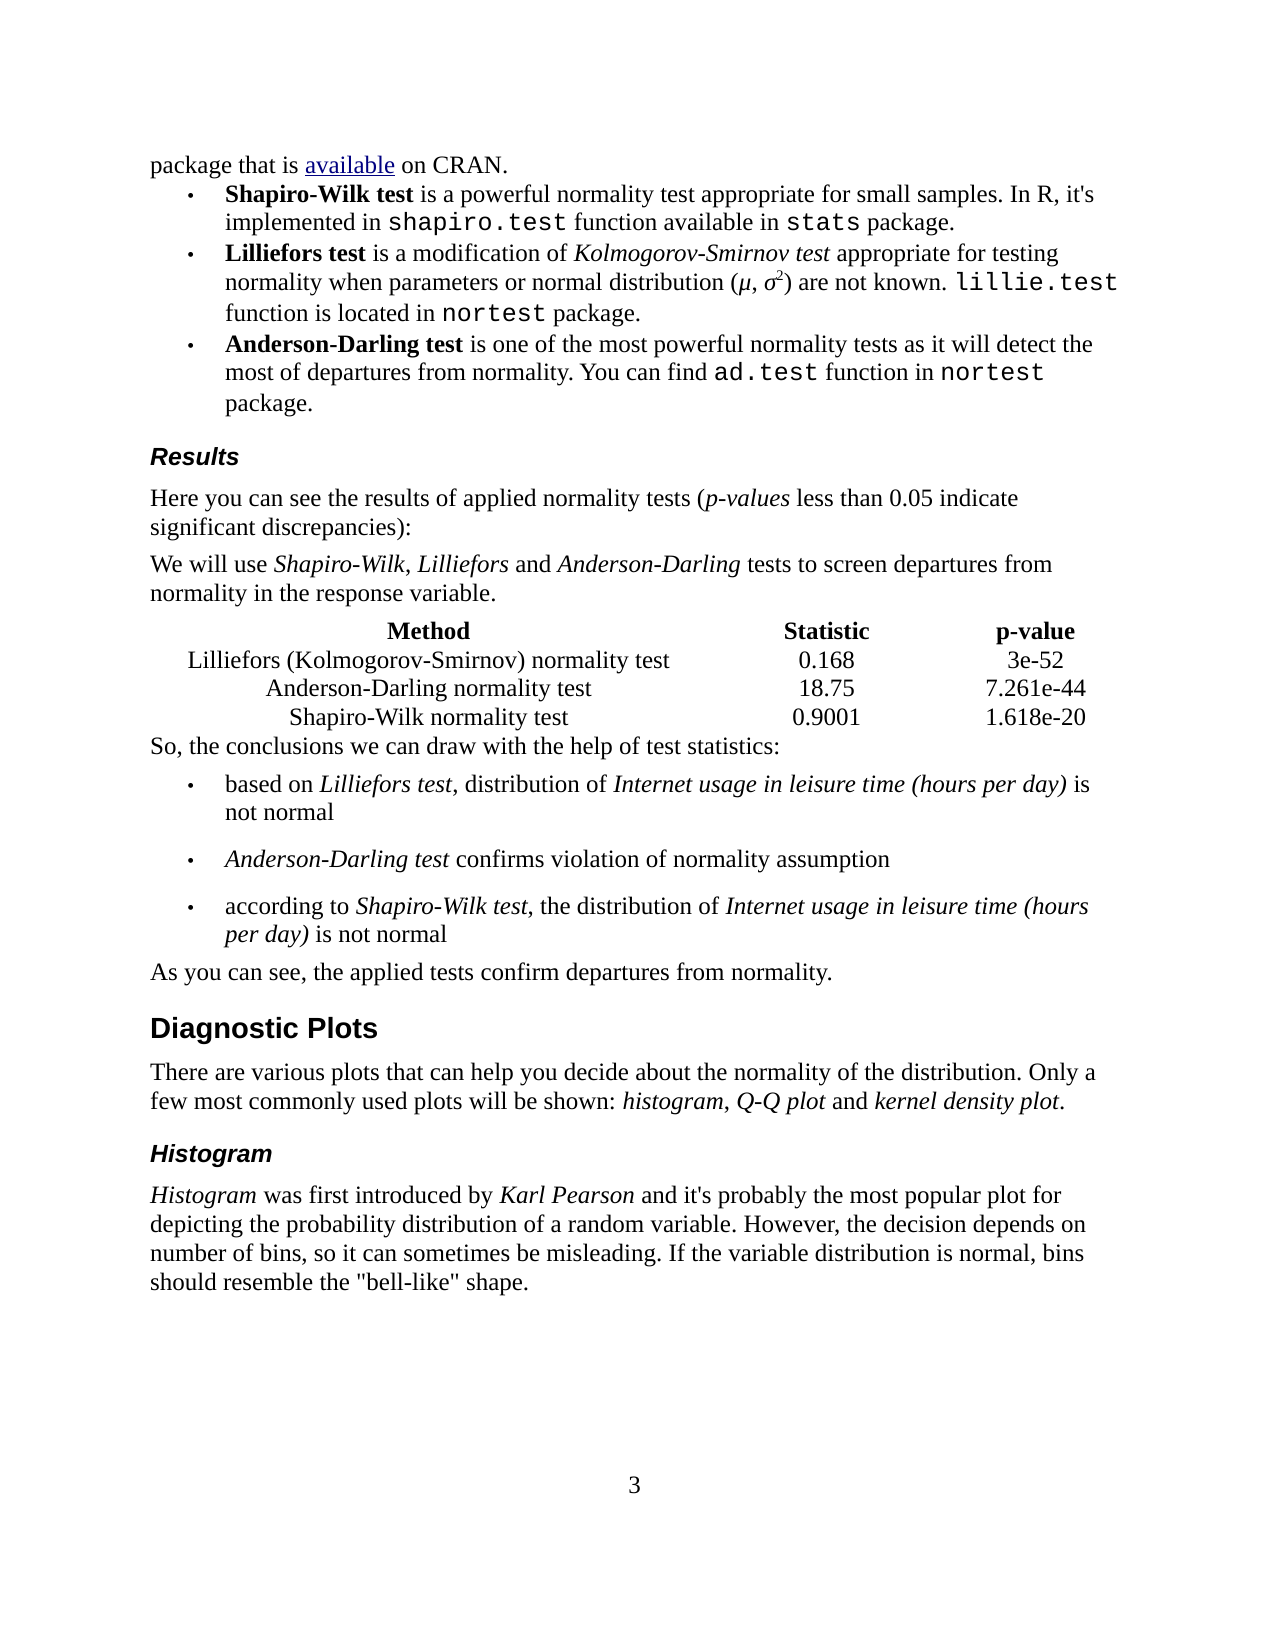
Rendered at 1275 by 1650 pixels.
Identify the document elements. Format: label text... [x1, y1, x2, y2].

table_cell 7.261e-44 [946, 674, 1125, 702]
list Lilliefors test is a modification of Kolmogorov-Smirnov test appropriate for testing normality when parameters or normal distribution (μ, σ2) are not known. lillie.test function is located in nortest package. [187, 238, 1125, 329]
subtitle Histogram [150, 1139, 1125, 1168]
table_header p-value [946, 616, 1125, 645]
text We will use Shapiro-Wilk, Lilliefors and Anderson-Darling tests to screen departures from normality in the response variable. [150, 549, 1125, 607]
text package that is available on CRAN. [150, 150, 1125, 179]
table_cell Shapiro-Wilk normality test [150, 702, 707, 731]
table_cell 3e-52 [946, 645, 1125, 673]
table_cell 0.168 [707, 645, 946, 673]
text Here you can see the results of applied normality tests (p-values less than 0.05 indicate significant discrepancies): [150, 483, 1125, 541]
text Histogram was first introduced by Karl Pearson and it's probably the most popular plot for depicting the probability distribution of a random variable. However, the decision depends on number of bins, so it can sometimes be misleading. If the variable distribution is normal, bins should resemble the "bell-like" shape. [150, 1181, 1125, 1296]
list Anderson-Darling test confirms violation of normality assumption [187, 844, 1125, 873]
text As you can see, the applied tests confirm departures from normality. [150, 957, 1125, 986]
list according to Shapiro-Wilk test, the distribution of Internet usage in leisure time (hours per day) is not normal [187, 891, 1125, 948]
table_cell 1.618e-20 [946, 702, 1125, 731]
subtitle Diagnostic Plots [150, 1011, 1125, 1044]
table_cell 18.75 [707, 674, 946, 702]
table_header Statistic [707, 616, 946, 645]
list based on Lilliefors test, distribution of Internet usage in leisure time (hours per day) is not normal [187, 769, 1125, 826]
table_cell 0.9001 [707, 702, 946, 731]
table_cell Lilliefors (Kolmogorov-Smirnov) normality test [150, 645, 707, 673]
text So, the conclusions we can draw with the help of test statistics: [150, 731, 1125, 760]
table_cell Anderson-Darling normality test [150, 674, 707, 702]
table_header Method [150, 616, 707, 645]
list Anderson-Darling test is one of the most powerful normality tests as it will detect the most of departures from normality. You can find ad.test function in nortest package. [187, 329, 1125, 417]
list Shapiro-Wilk test is a powerful normality test appropriate for small samples. In R, it's implemented in shapiro.test function available in stats package. [187, 179, 1125, 238]
subtitle Results [150, 442, 1125, 471]
text There are various plots that can help you decide about the normality of the distribution. Only a few most commonly used plots will be shown: histogram, Q-Q plot and kernel density plot. [150, 1057, 1125, 1114]
